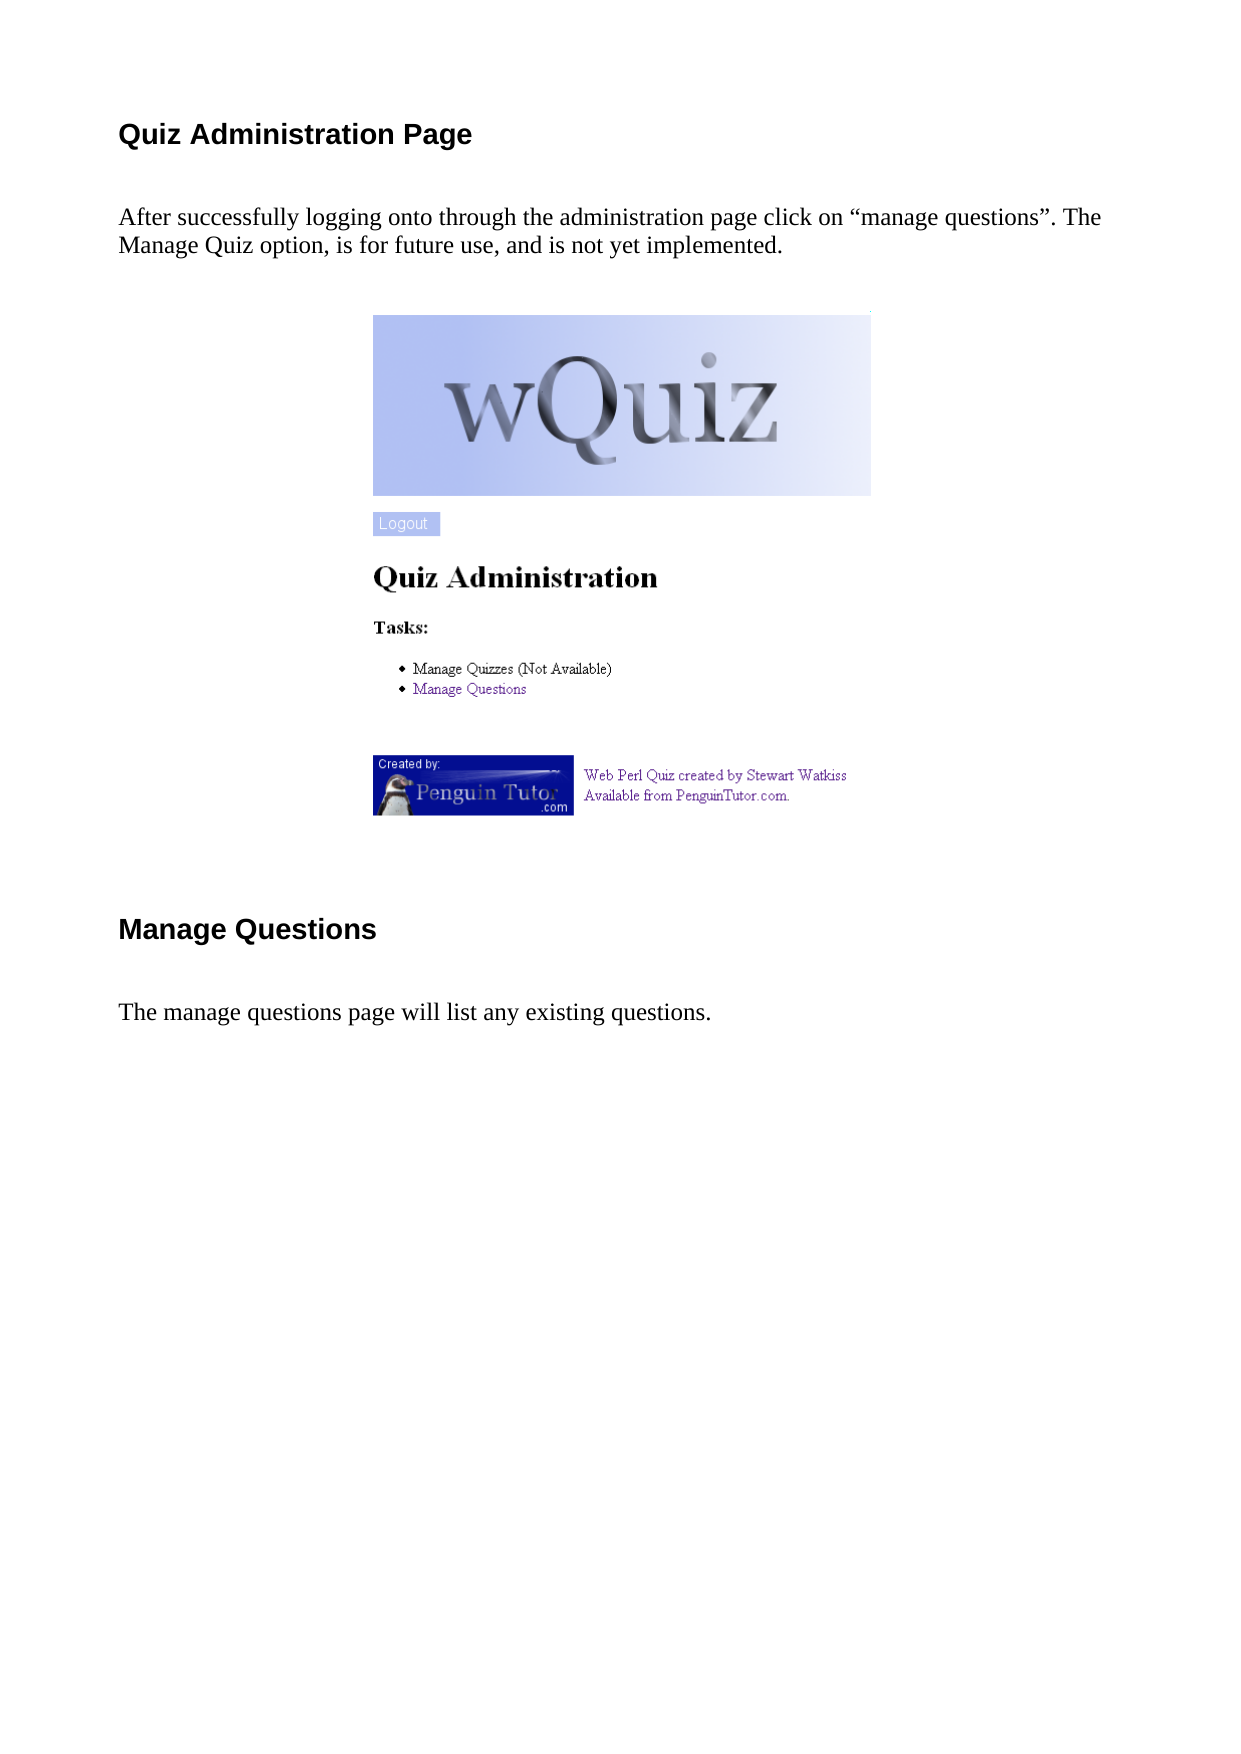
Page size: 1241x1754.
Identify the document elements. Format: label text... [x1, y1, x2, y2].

text The manage questions page will list any existing questions. [118, 998, 1122, 1026]
text After successfully logging onto through the administration page click on “manage questions”. The Manage Quiz option, is for future use, and is not yet implemented. [118, 203, 1122, 259]
picture [369, 311, 871, 914]
subtitle Manage Questions [118, 337, 1122, 946]
subtitle Quiz Administration Page [118, 118, 1122, 151]
